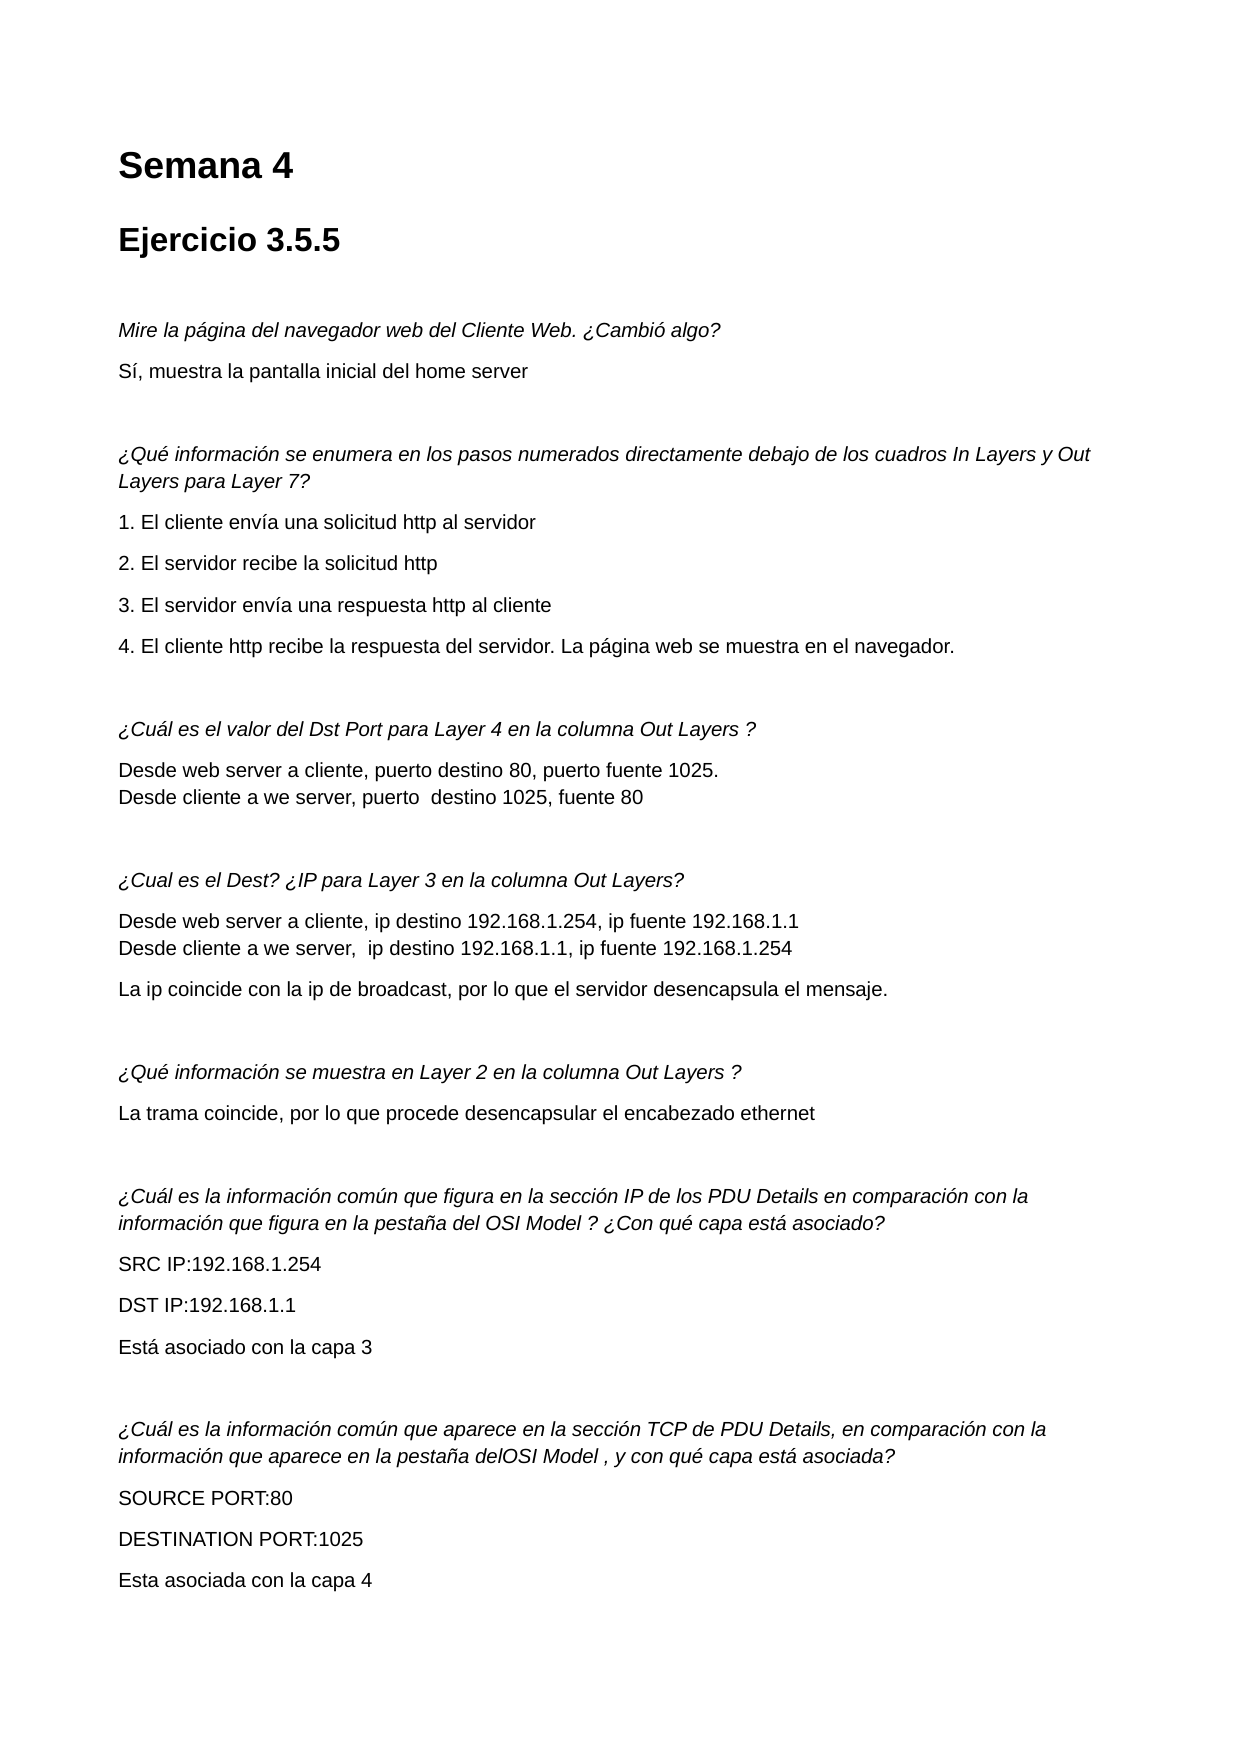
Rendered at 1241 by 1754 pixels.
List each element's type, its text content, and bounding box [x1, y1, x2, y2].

text ¿Qué información se enumera en los pasos numerados directamente debajo de los cuadros In Layers y Out Layers para Layer 7? [118, 442, 1122, 492]
subtitle Ejercicio 3.5.5 [118, 219, 1122, 258]
text 4. El cliente http recibe la respuesta del servidor. La página web se muestra en el navegador. [118, 634, 1122, 658]
text 3. El servidor envía una respuesta http al cliente [118, 593, 1122, 616]
text SRC IP:192.168.1.254 [118, 1252, 1122, 1276]
text Desde web server a cliente, puerto destino 80, puerto fuente 1025. Desde cliente a we server, puerto destino 1025, fuente 80 [118, 758, 1122, 808]
text 1. El cliente envía una solicitud http al servidor [118, 510, 1122, 534]
text ¿Cuál es el valor del Dst Port para Layer 4 en la columna Out Layers ? [118, 717, 1122, 740]
subtitle Semana 4 [118, 143, 1122, 186]
text Esta asociada con la capa 4 [118, 1568, 1122, 1592]
text Desde web server a cliente, ip destino 192.168.1.254, ip fuente 192.168.1.1 Desde cliente a we server, ip destino 192.168.1.1, ip fuente 192.168.1.254 [118, 909, 1122, 959]
text Mire la página del navegador web del Cliente Web. ¿Cambió algo? [118, 318, 1122, 341]
text La ip coincide con la ip de broadcast, por lo que el servidor desencapsula el mensaje. [118, 977, 1122, 1001]
text Está asociado con la capa 3 [118, 1335, 1122, 1358]
text Sí, muestra la pantalla inicial del home server [118, 359, 1122, 383]
text ¿Cual es el Dest? ¿IP para Layer 3 en la columna Out Layers? [118, 868, 1122, 891]
text SOURCE PORT:80 [118, 1486, 1122, 1509]
text ¿Qué información se muestra en Layer 2 en la columna Out Layers ? [118, 1060, 1122, 1083]
text ¿Cuál es la información común que figura en la sección IP de los PDU Details en comparación con la información que figura en la pestaña del OSI Model ? ¿Con qué capa está asociado? [118, 1184, 1122, 1234]
text DST IP:192.168.1.1 [118, 1294, 1122, 1317]
text 2. El servidor recibe la solicitud http [118, 552, 1122, 575]
text ¿Cuál es la información común que aparece en la sección TCP de PDU Details, en comparación con la información que aparece en la pestaña delOSI Model , y con qué capa está asociada? [118, 1418, 1122, 1468]
text DESTINATION PORT:1025 [118, 1527, 1122, 1551]
text La trama coincide, por lo que procede desencapsular el encabezado ethernet [118, 1101, 1122, 1125]
